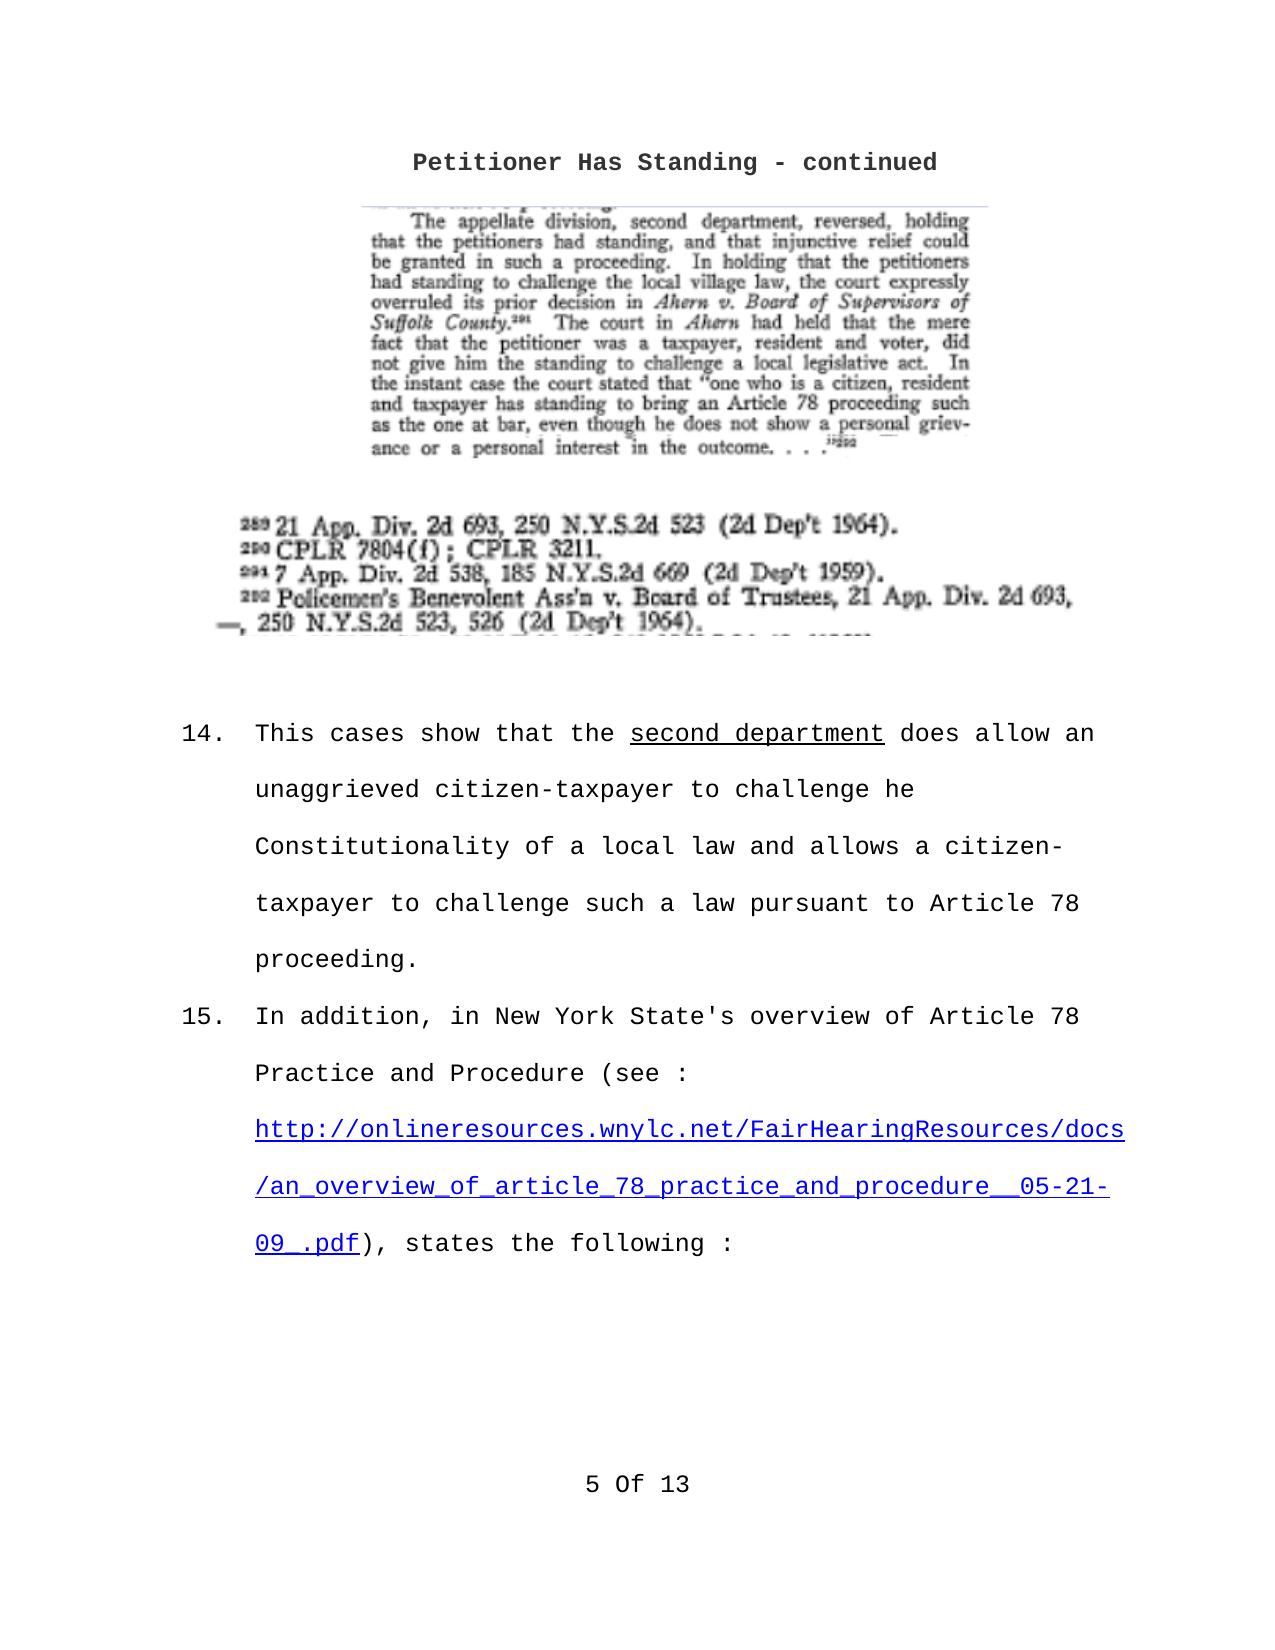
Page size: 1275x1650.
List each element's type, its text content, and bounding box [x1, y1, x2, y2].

picture [201, 507, 1102, 636]
list In addition, in New York State's overview of Article 78 Practice and Procedure (see : http://onlineresources.wnylc.net/FairHearingResources/docs/an_overview_of_article_78_practice_and_procedure__05-21-09_.pdf), states the following : [181, 1003, 1125, 1258]
picture [361, 206, 989, 474]
list Petitioner Has Standing - continued [187, 150, 1125, 178]
list This cases show that the second department does allow an unaggrieved citizen-taxpayer to challenge he Constitutionality of a local law and allows a citizen-taxpayer to challenge such a law pursuant to Article 78 proceeding. [181, 720, 1125, 975]
